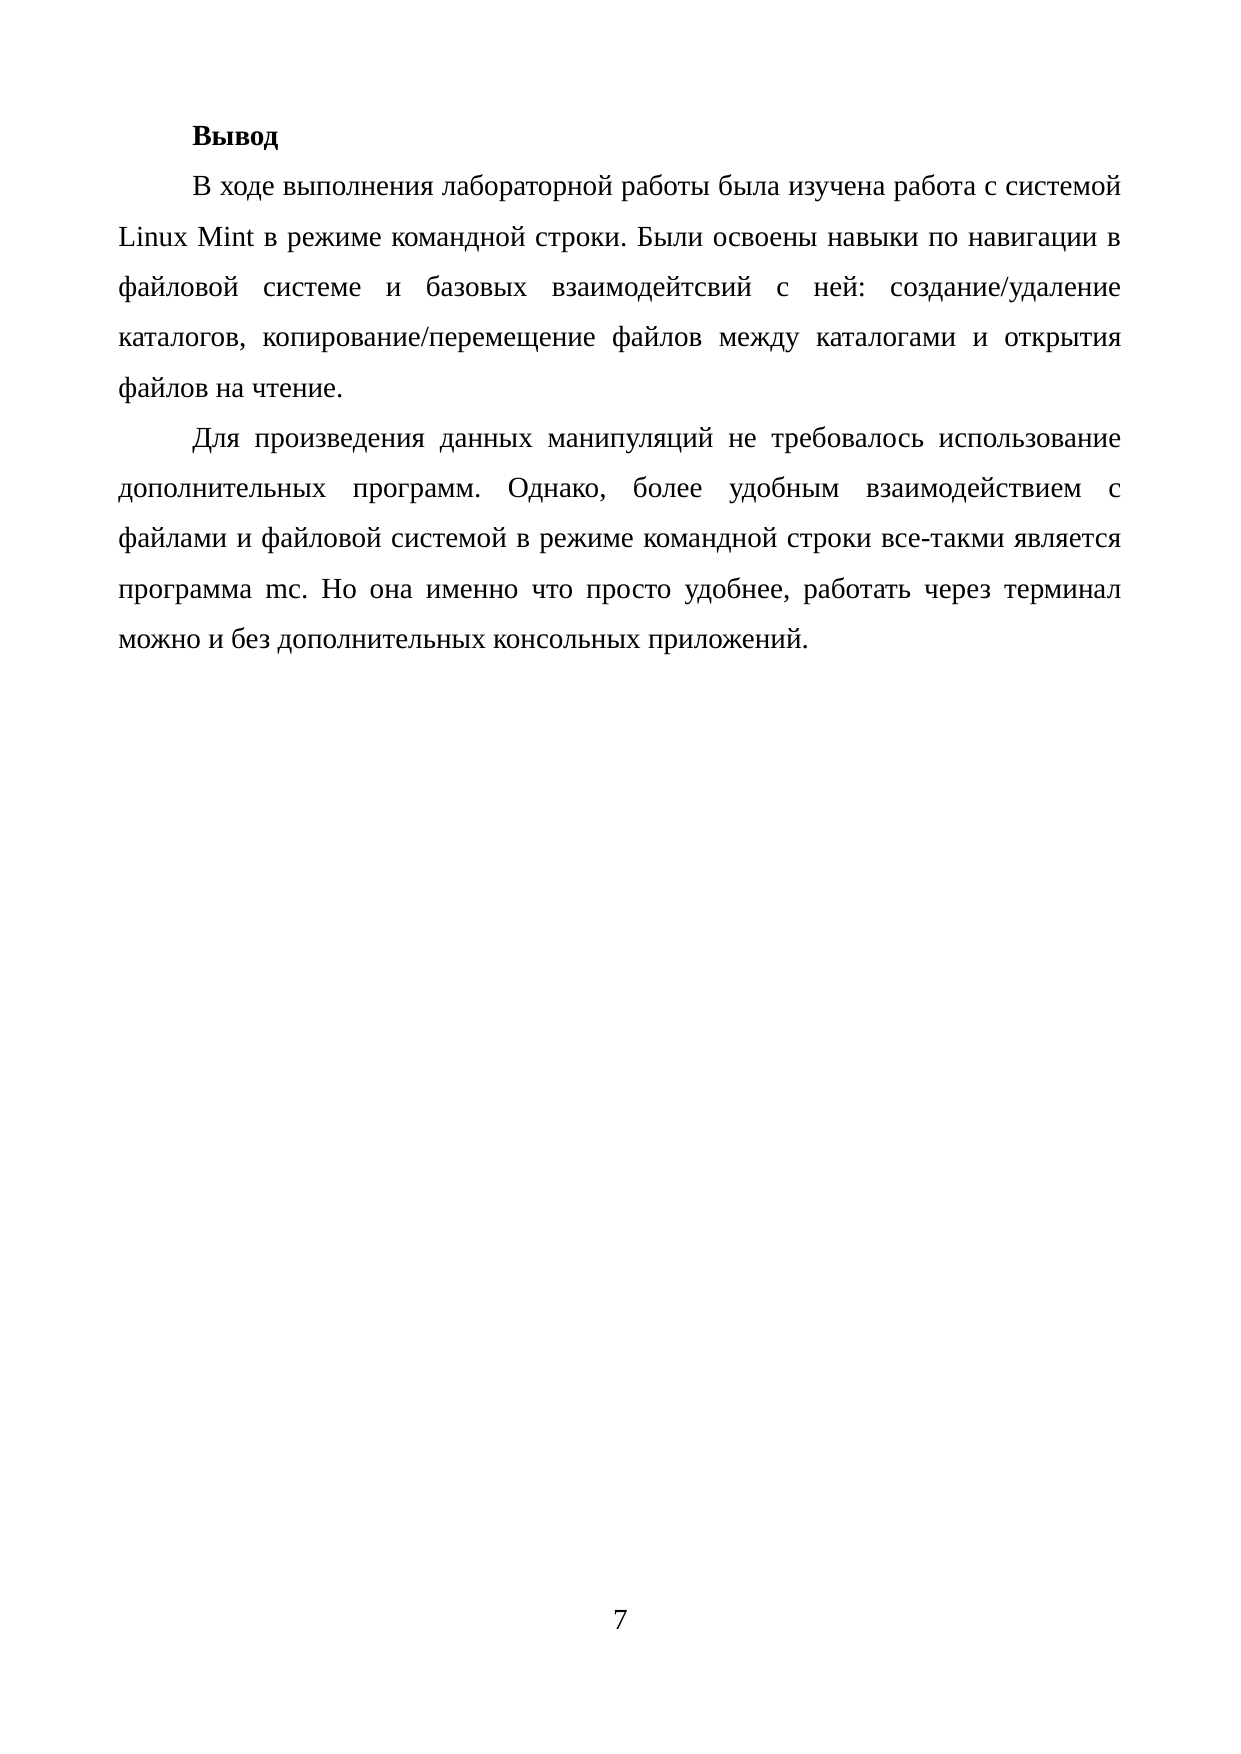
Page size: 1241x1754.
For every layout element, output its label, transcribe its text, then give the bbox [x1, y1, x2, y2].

text Вывод [118, 118, 1122, 152]
text Для произведения данных манипуляций не требовалось использование дополнительных программ. Однако, более удобным взаимодействием с файлами и файловой системой в режиме командной строки все-такми является программа mc. Но она именно что просто удобнее, работать через терминал можно и без дополнительных консольных приложений. [118, 420, 1122, 655]
text В ходе выполнения лабораторной работы была изучена работа с системой Linux Mint в режиме командной строки. Были освоены навыки по навигации в файловой системе и базовых взаимодейтсвий с ней: создание/удаление каталогов, копирование/перемещение файлов между каталогами и открытия файлов на чтение. [118, 168, 1122, 403]
